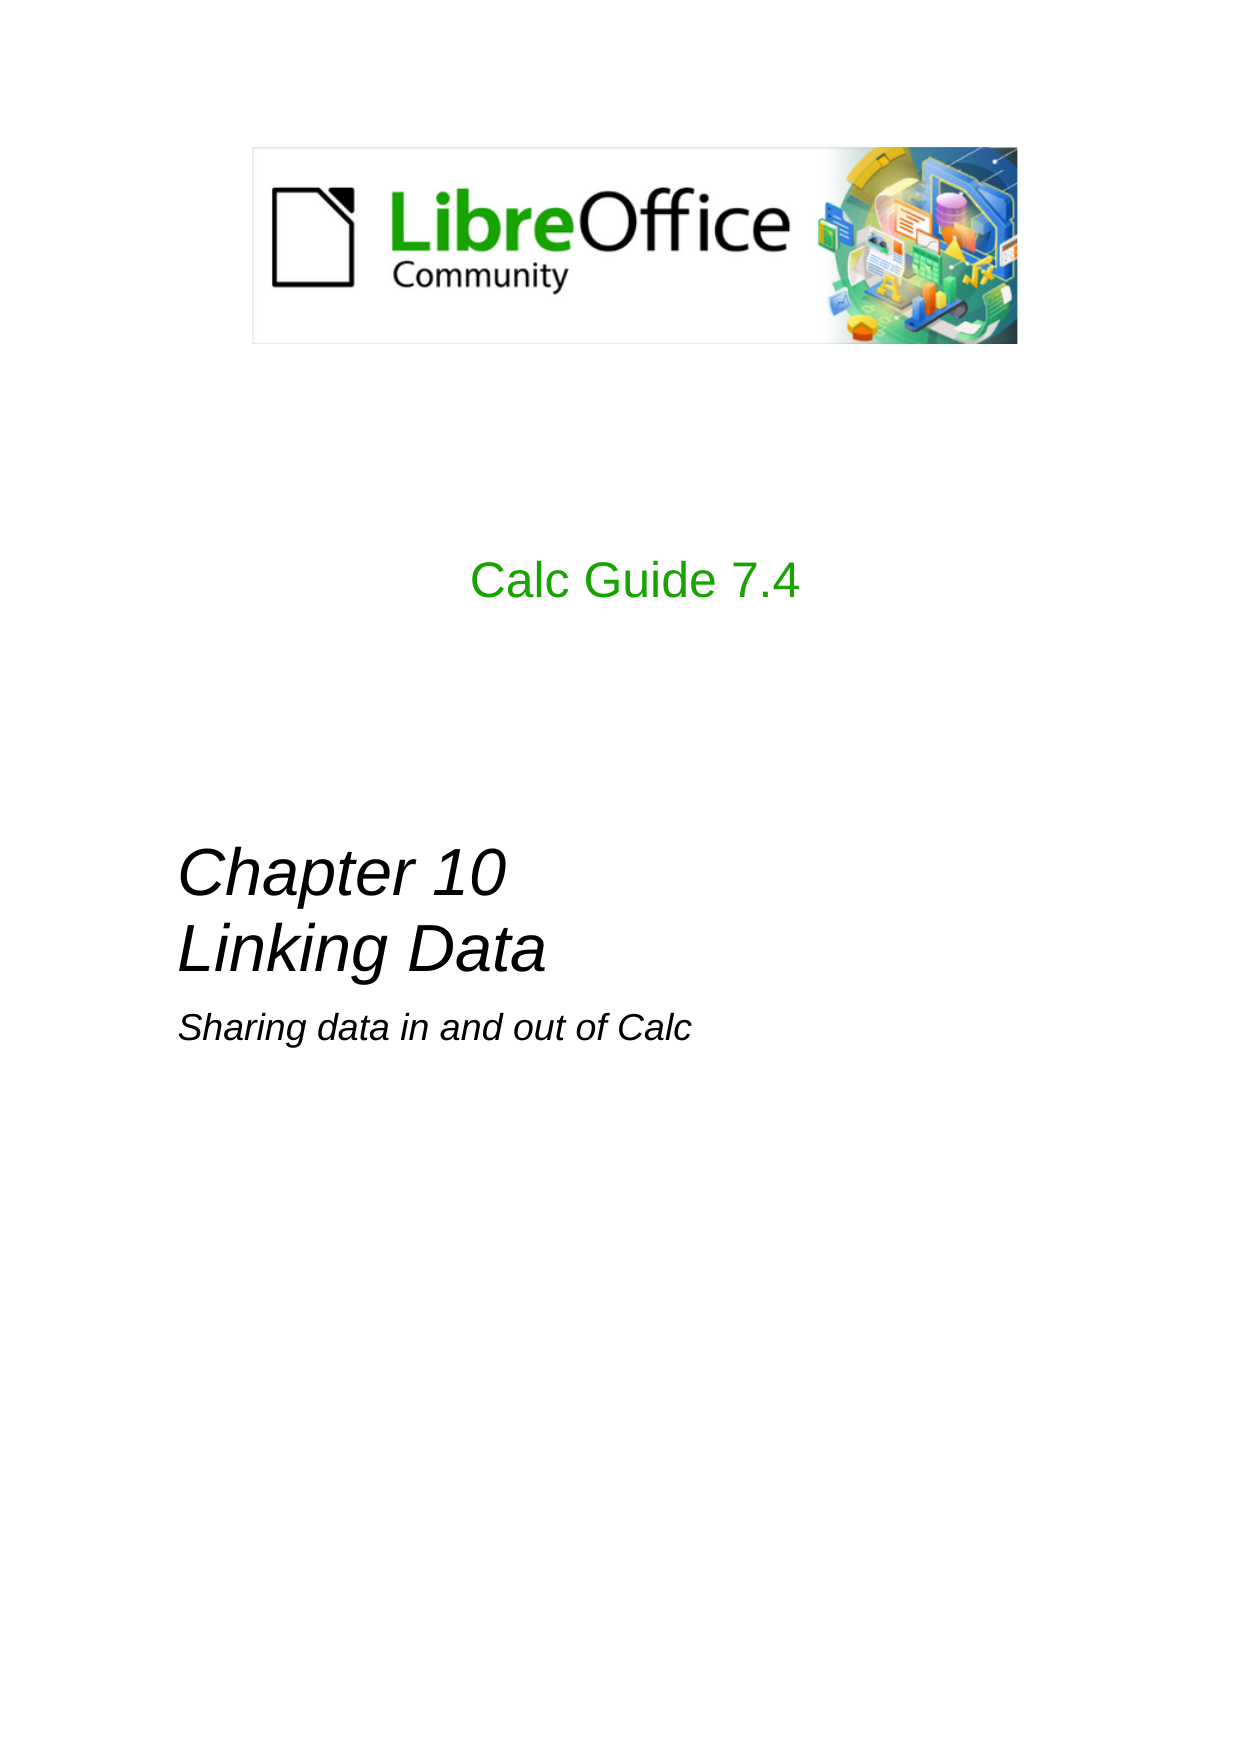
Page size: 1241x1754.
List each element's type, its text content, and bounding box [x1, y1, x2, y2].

picture [252, 147, 1018, 344]
subtitle Sharing data in and out of Calc [177, 1006, 1093, 1049]
title Chapter 10 Linking Data [177, 833, 1093, 986]
text Calc Guide 7.4 [177, 550, 1093, 608]
